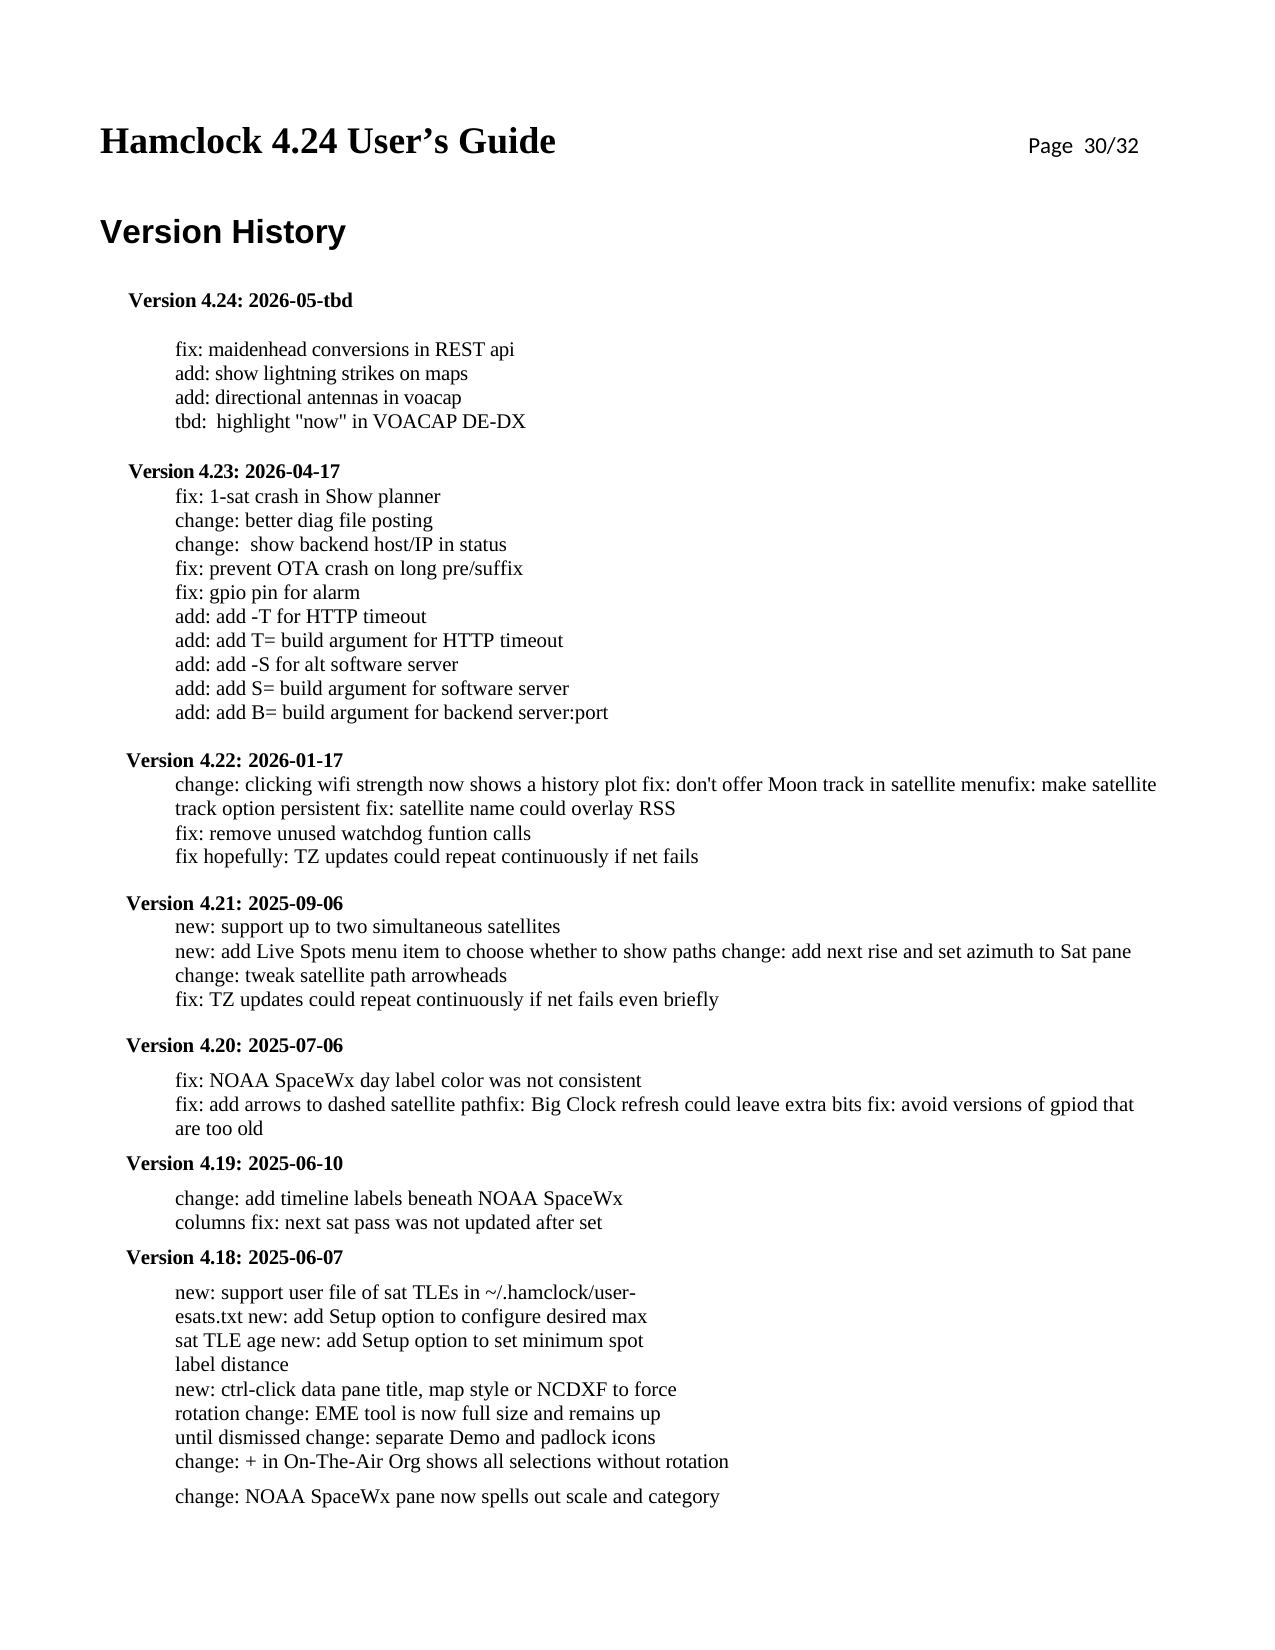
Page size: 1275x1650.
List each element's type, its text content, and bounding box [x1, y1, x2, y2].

subtitle Version 4.20: 2025-07-06 [126, 1032, 1157, 1057]
text new: support user file of sat TLEs in ~/.hamclock/user-esats.txt new: add Setup option to configure desired max sat TLE age new: add Setup option to set minimum spot label distance [175, 1280, 660, 1376]
text fix: maidenhead conversions in REST api [175, 312, 1157, 361]
subtitle Version 4.23: 2026-04-17 [128, 459, 1157, 483]
subtitle Version 4.22: 2026-01-17 [126, 724, 1157, 772]
text fix: 1-sat crash in Show planner change: better diag file posting change: show backend host/IP in status fix: prevent OTA crash on long pre/suffix fix: gpio pin for alarm add: add -T for HTTP timeout add: add T= build argument for HTTP timeout add: add -S for alt software server add: add S= build argument for software server add: add B= build argument for backend server:port [175, 483, 1157, 724]
text new: support up to two simultaneous satellites [175, 914, 1157, 938]
text new: add Live Spots menu item to choose whether to show paths change: add next rise and set azimuth to Sat pane [175, 938, 1157, 963]
text change: add timeline labels beneath NOAA SpaceWx columns fix: next sat pass was not updated after set [175, 1186, 660, 1234]
text change: clicking wifi strength now shows a history plot fix: don't offer Moon track in satellite menufix: make satellite track option persistent fix: satellite name could overlay RSS [175, 772, 1157, 820]
subtitle Version History [100, 212, 1157, 251]
text fix: TZ updates could repeat continuously if net fails even briefly [175, 987, 1157, 1011]
text fix: NOAA SpaceWx day label color was not consistent fix: add arrows to dashed satellite pathfix: Big Clock refresh could leave extra bits fix: avoid versions of gpiod that are too old [175, 1068, 1157, 1140]
text fix hopefully: TZ updates could repeat continuously if net fails [175, 844, 1157, 868]
text add: show lightning strikes on maps [175, 361, 1157, 385]
text change: + in On-The-Air Org shows all selections without rotation [175, 1449, 1157, 1473]
text change: NOAA SpaceWx pane now spells out scale and category [175, 1484, 791, 1508]
subtitle Version 4.21: 2025-09-06 [126, 890, 1157, 914]
subtitle Version 4.24: 2026-05-tbd [128, 264, 1157, 312]
subtitle Version 4.19: 2025-06-10 [126, 1151, 1157, 1175]
text change: tweak satellite path arrowheads [175, 963, 1157, 987]
text add: directional antennas in voacap [175, 385, 1157, 409]
text fix: remove unused watchdog funtion calls [175, 820, 1157, 844]
text tbd: highlight "now" in VOACAP DE-DX [175, 409, 1157, 433]
subtitle Version 4.18: 2025-06-07 [126, 1245, 1157, 1269]
text new: ctrl-click data pane title, map style or NCDXF to force rotation change: EME tool is now full size and remains up until dismissed change: separate Demo and padlock icons [175, 1376, 688, 1449]
